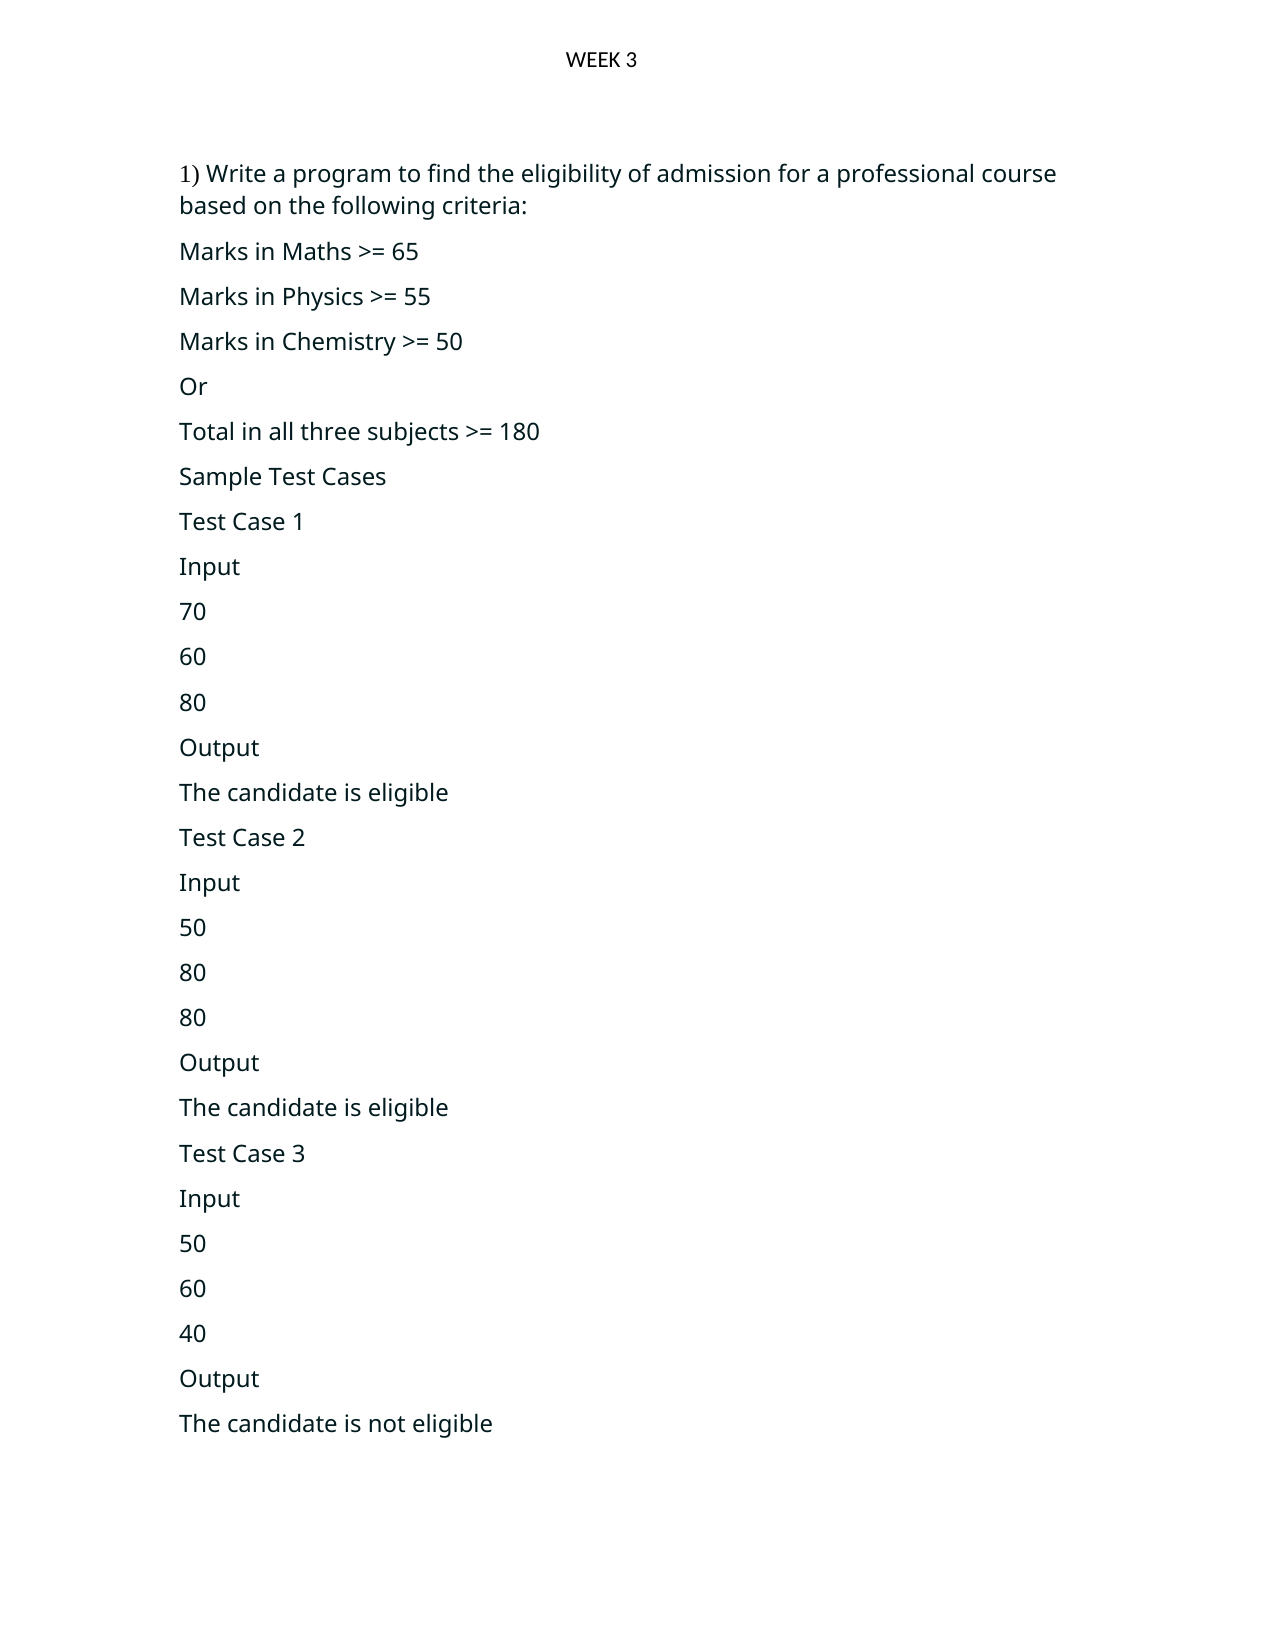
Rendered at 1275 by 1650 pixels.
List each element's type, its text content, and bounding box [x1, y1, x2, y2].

text Total in all three subjects >= 180 [179, 415, 1096, 447]
text 40 [179, 1317, 1096, 1349]
text Input [179, 550, 1096, 583]
text Input [179, 866, 1096, 898]
text Marks in Chemistry >= 50 [179, 324, 1096, 357]
text Sample Test Cases [179, 460, 1096, 492]
text The candidate is not eligible [179, 1407, 1096, 1439]
text Test Case 1 [179, 505, 1096, 537]
text 60 [179, 1272, 1096, 1304]
text 80 [179, 956, 1096, 988]
text Or [179, 369, 1096, 402]
text 60 [179, 640, 1096, 673]
text 80 [179, 1001, 1096, 1034]
text Output [179, 1046, 1096, 1079]
text Test Case 3 [179, 1136, 1096, 1169]
text 50 [179, 1227, 1096, 1259]
text Marks in Maths >= 65 [179, 234, 1096, 267]
text Output [179, 1362, 1096, 1394]
text Marks in Physics >= 55 [179, 279, 1096, 312]
text Test Case 2 [179, 821, 1096, 853]
text The candidate is eligible [179, 776, 1096, 808]
text The candidate is eligible [179, 1091, 1096, 1124]
text 80 [179, 685, 1096, 718]
text Input [179, 1181, 1096, 1214]
text 70 [179, 595, 1096, 628]
text 50 [179, 911, 1096, 943]
text 1) Write a program to find the eligibility of admission for a professional course based on the following criteria: [179, 157, 1096, 222]
text Output [179, 730, 1096, 763]
